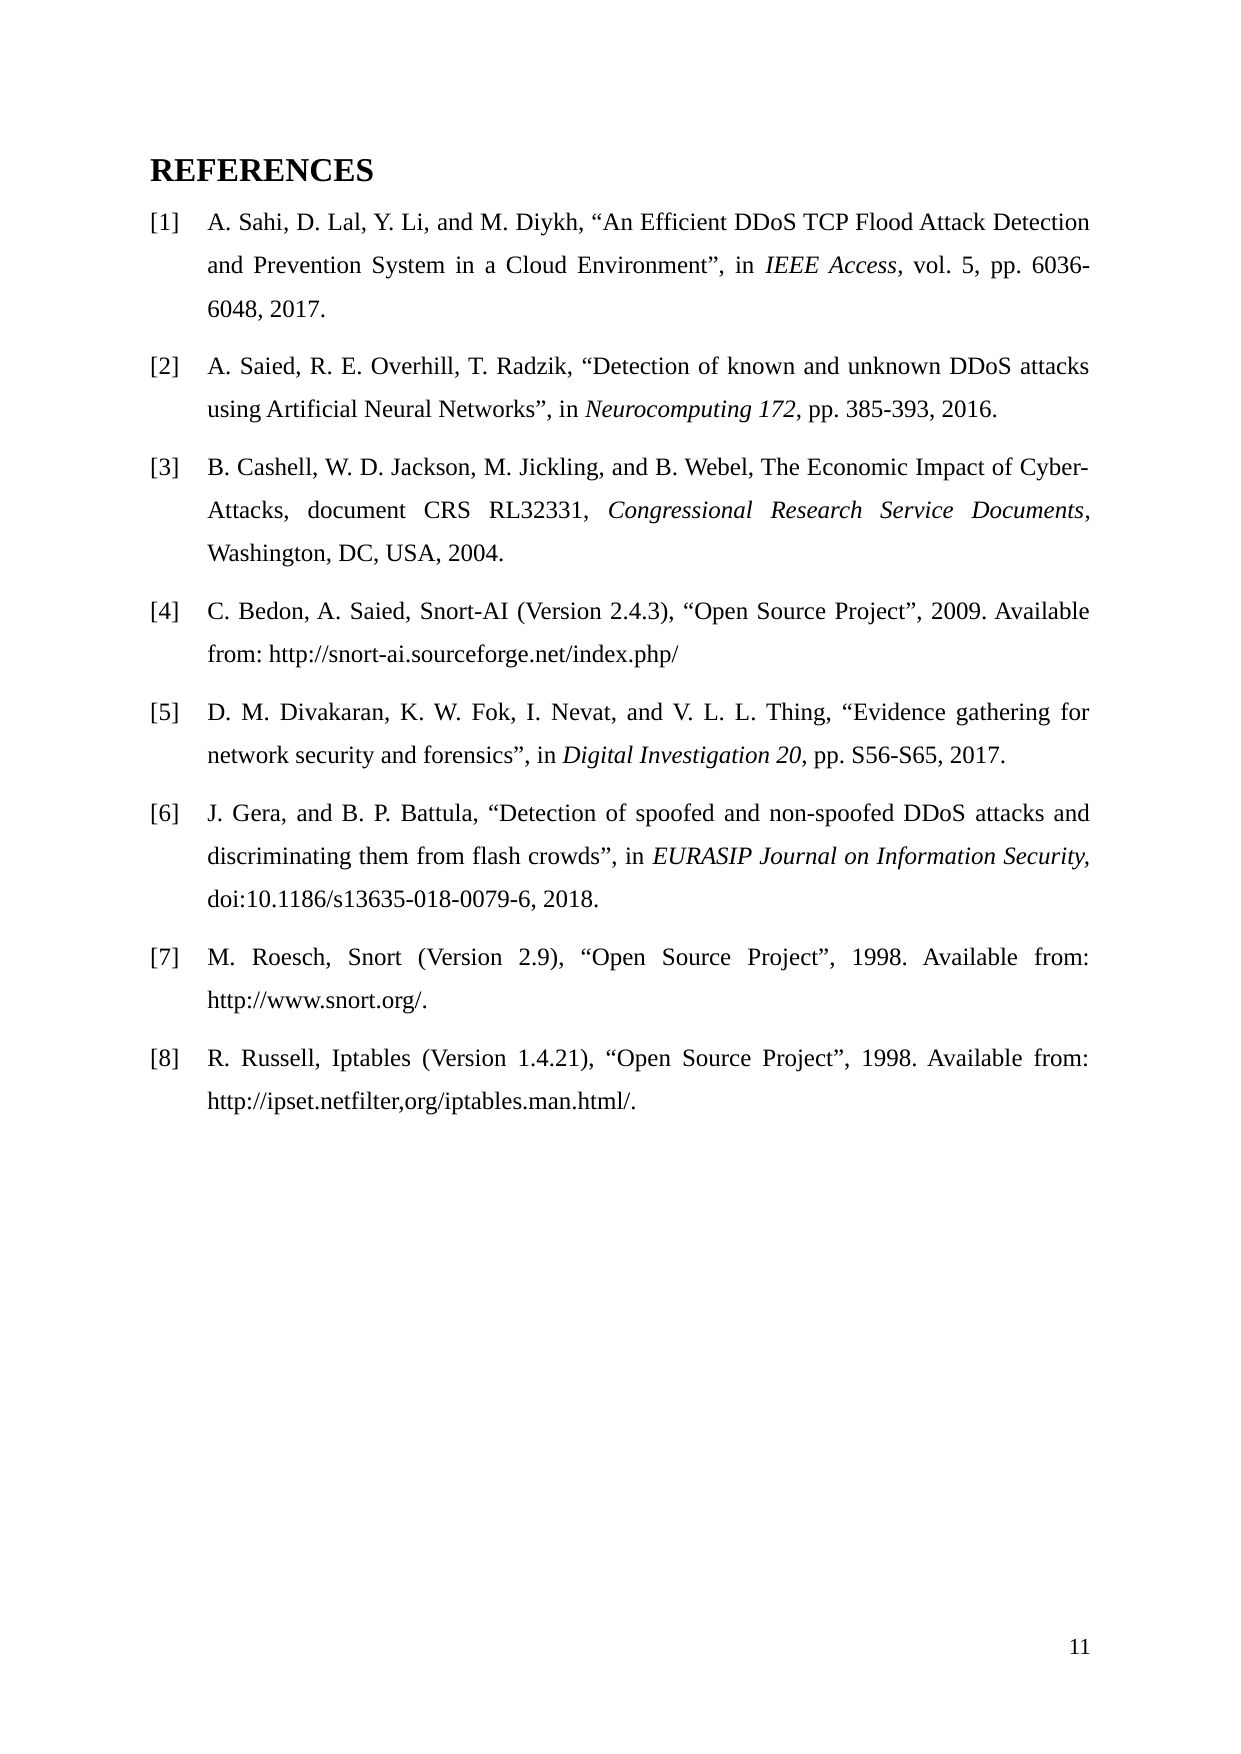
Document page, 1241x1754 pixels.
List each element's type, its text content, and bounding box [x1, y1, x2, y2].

list C. Bedon, A. Saied, Snort-AI (Version 2.4.3), “Open Source Project”, 2009. Available from: http://snort-ai.sourceforge.net/index.php/ [150, 596, 1091, 668]
list A. Sahi, D. Lal, Y. Li, and M. Diykh, “An Efficient DDoS TCP Flood Attack Detection and Prevention System in a Cloud Environment”, in IEEE Access, vol. 5, pp. 6036-6048, 2017. [150, 207, 1091, 322]
subtitle REFERENCES [150, 150, 1091, 188]
list J. Gera, and B. P. Battula, “Detection of spoofed and non-spoofed DDoS attacks and discriminating them from flash crowds”, in EURASIP Journal on Information Security, doi:10.1186/s13635-018-0079-6, 2018. [150, 798, 1091, 913]
list R. Russell, Iptables (Version 1.4.21), “Open Source Project”, 1998. Available from: http://ipset.netfilter,org/iptables.man.html/. [150, 1043, 1091, 1114]
list B. Cashell, W. D. Jackson, M. Jickling, and B. Webel, The Economic Impact of Cyber-Attacks, document CRS RL32331, Congressional Research Service Documents, Washington, DC, USA, 2004. [150, 452, 1091, 567]
list M. Roesch, Snort (Version 2.9), “Open Source Project”, 1998. Available from: http://www.snort.org/. [150, 942, 1091, 1014]
list D. M. Divakaran, K. W. Fok, I. Nevat, and V. L. L. Thing, “Evidence gathering for network security and forensics”, in Digital Investigation 20, pp. S56-S65, 2017. [150, 697, 1091, 769]
list A. Saied, R. E. Overhill, T. Radzik, “Detection of known and unknown DDoS attacks using Artificial Neural Networks”, in Neurocomputing 172, pp. 385-393, 2016. [150, 351, 1091, 423]
